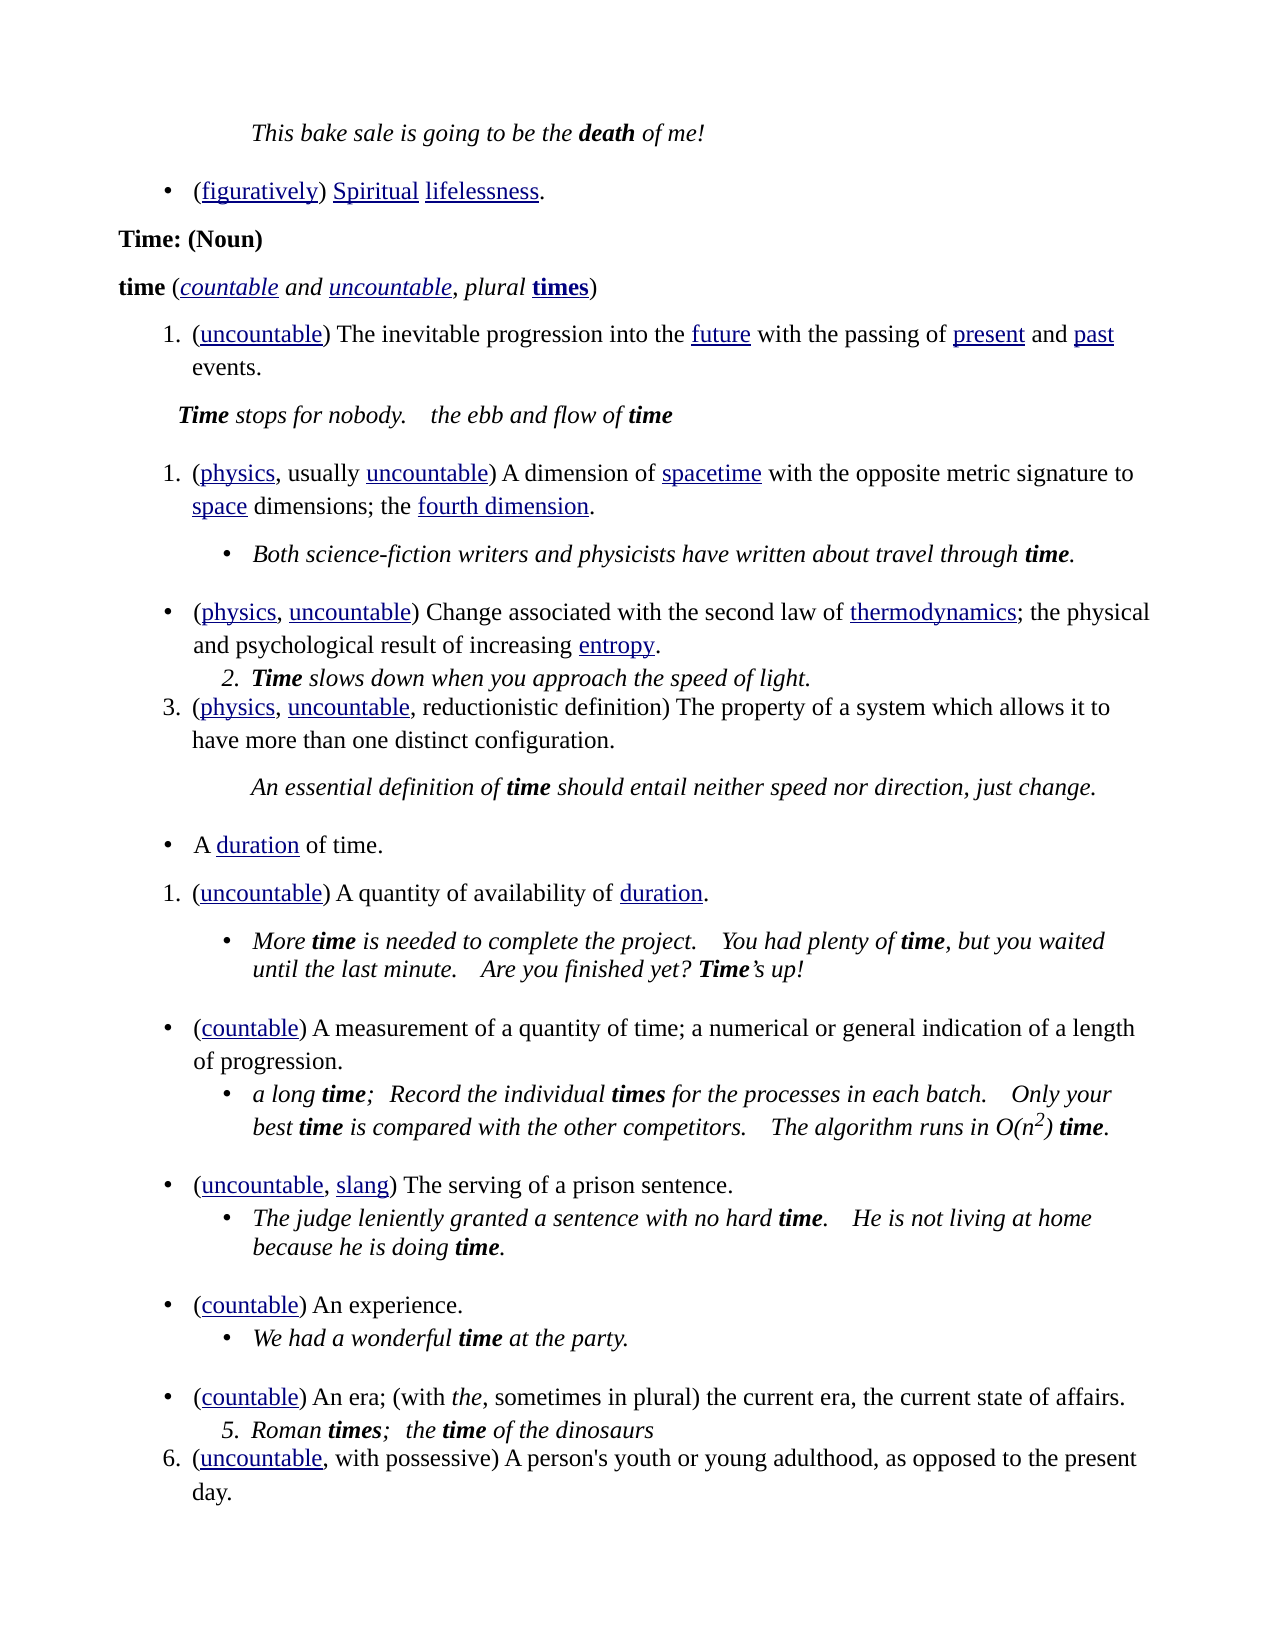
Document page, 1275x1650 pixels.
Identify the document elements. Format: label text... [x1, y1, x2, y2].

list The judge leniently granted a sentence with no hard time. He is not living at home because he is doing time. [223, 1203, 1157, 1261]
list A duration of time. [164, 831, 1157, 859]
list (physics, uncountable) Change associated with the second law of thermodynamics; the physical and psychological result of increasing entropy. [164, 597, 1157, 659]
list (countable) A measurement of a quantity of time; a numerical or general indication of a length of progression. [164, 1013, 1157, 1074]
list We had a wonderful time at the party. [223, 1323, 1157, 1352]
list (uncountable) A quantity of availability of duration. [162, 878, 1157, 907]
list (uncountable, with possessive) A person's youth or young adulthood, as opposed to the present day. [162, 1443, 1157, 1505]
list (physics, uncountable, reductionistic definition) The property of a system which allows it to have more than one distinct configuration. [162, 692, 1157, 753]
list (uncountable, slang) The serving of a prison sentence. [164, 1171, 1157, 1199]
list Both science-fiction writers and physicists have written about travel through time. [223, 539, 1157, 567]
list (figuratively) Spiritual lifelessness. [164, 176, 1157, 205]
list (countable) An experience. [164, 1291, 1157, 1319]
list (physics, usually uncountable) A dimension of spacetime with the opposite metric signature to space dimensions; the fourth dimension. [162, 458, 1157, 520]
list More time is needed to complete the project. You had plenty of time, but you waited until the last minute. Are you finished yet? Time’s up! [223, 926, 1157, 983]
list Roman times; the time of the dinosaurs [221, 1415, 1157, 1443]
text time (countable and uncountable, plural times) [118, 272, 1157, 300]
list (countable) An era; (with the, sometimes in plural) the current era, the current state of affairs. [164, 1382, 1157, 1411]
list An essential definition of time should entail neither speed nor direction, just change. [221, 772, 1157, 801]
list This bake sale is going to be the death of me! [221, 118, 1157, 147]
list (uncountable) The inevitable progression into the future with the passing of present and past events. [162, 319, 1157, 381]
list Time stops for nobody. the ebb and flow of time [177, 400, 1157, 428]
list Time slows down when you approach the speed of light. [221, 663, 1157, 692]
text Time: (Noun) [118, 224, 1157, 253]
list a long time; Record the individual times for the processes in each batch. Only your best time is compared with the other competitors. The algorithm runs in O(n2) time. [223, 1079, 1157, 1141]
